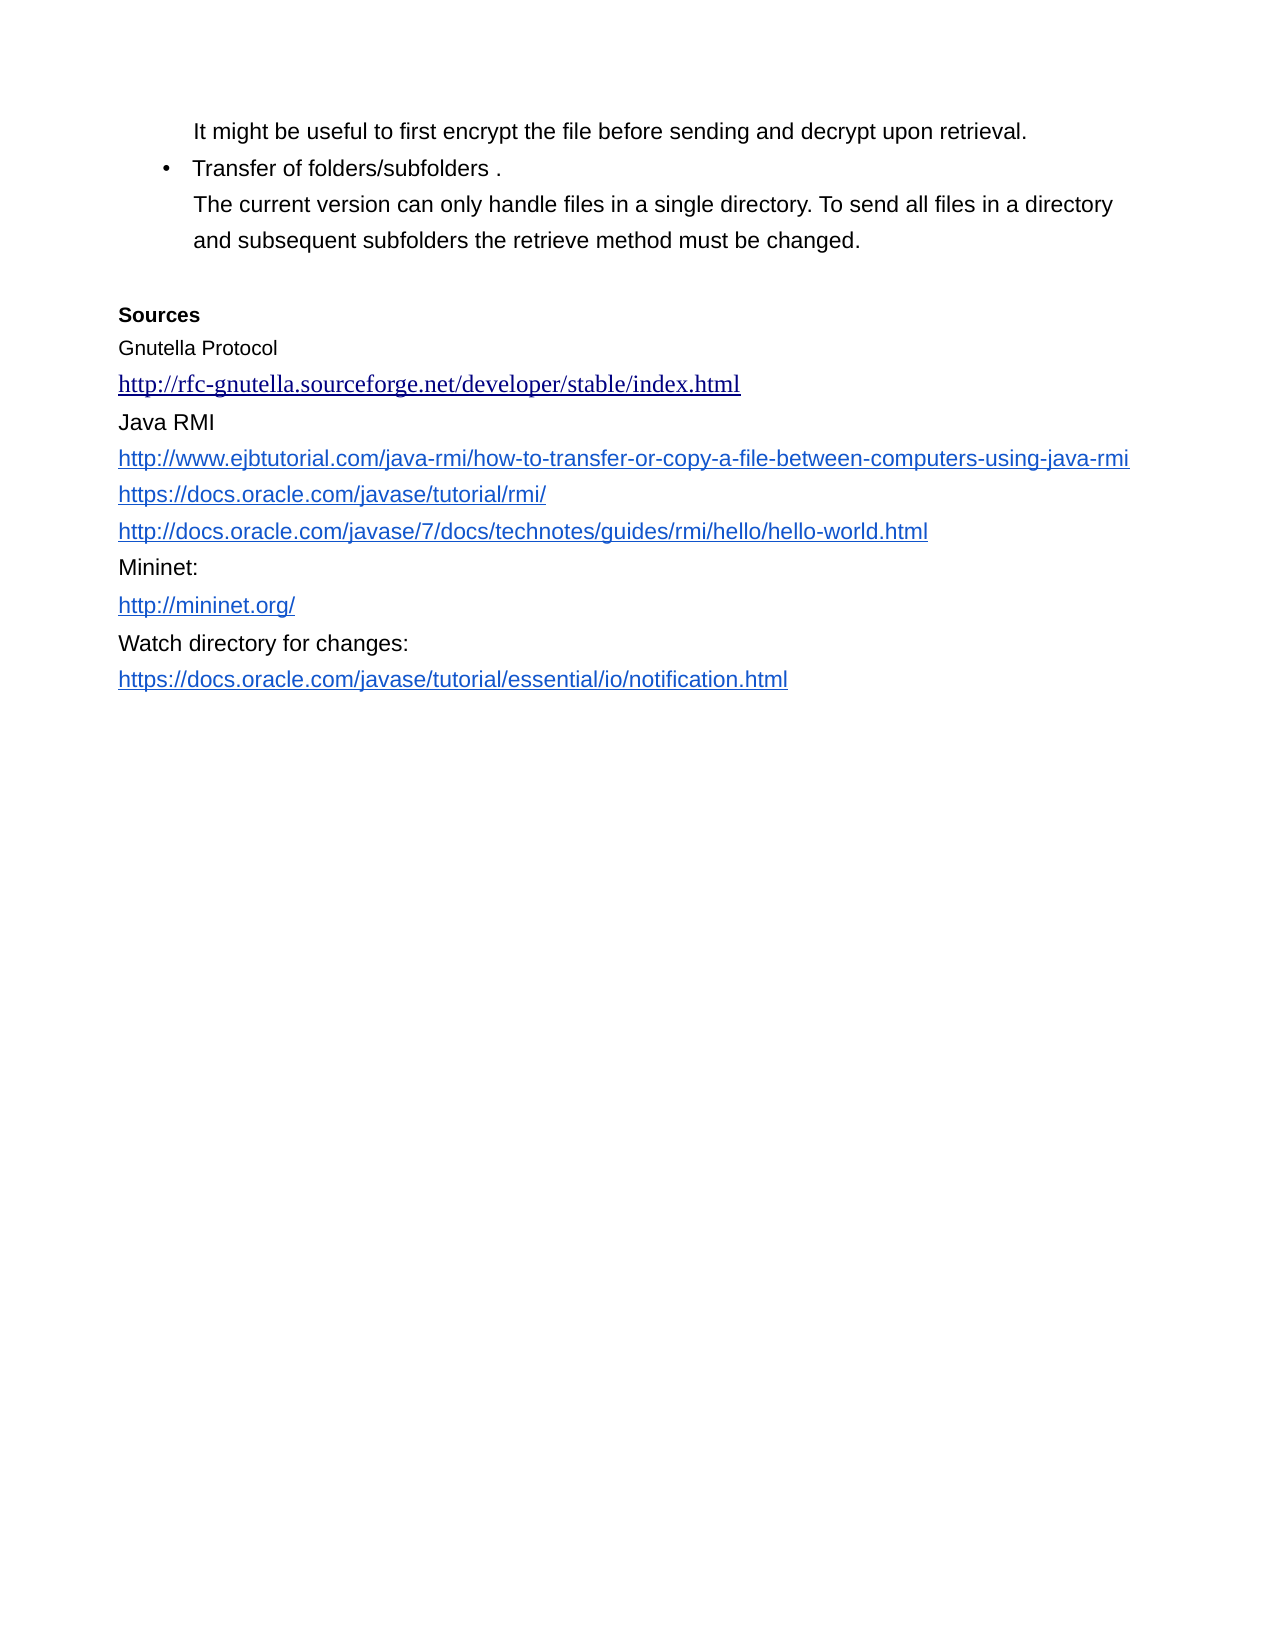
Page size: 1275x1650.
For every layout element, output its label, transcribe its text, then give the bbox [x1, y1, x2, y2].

text Gnutella Protocol [118, 336, 1157, 360]
text https://docs.oracle.com/javase/tutorial/rmi/ [118, 481, 1157, 508]
text Sources [118, 303, 1157, 327]
text http://docs.oracle.com/javase/7/docs/technotes/guides/rmi/hello/hello-world.html [118, 518, 1157, 544]
text The current version can only handle files in a single directory. To send all files in a directory and subsequent subfolders the retrieve method must be changed. [193, 191, 1157, 253]
text Java RMI [118, 409, 1157, 435]
text It might be useful to first encrypt the file before sending and decrypt upon retrieval. [193, 118, 1157, 144]
text http://rfc-gnutella.sourceforge.net/developer/stable/index.html [118, 369, 1157, 398]
list Transfer of folders/subfolders . [162, 154, 1157, 181]
text https://docs.oracle.com/javase/tutorial/essential/io/notification.html [118, 666, 1157, 693]
text http://www.ejbtutorial.com/java-rmi/how-to-transfer-or-copy-a-file-between-computers-using-java-rmi [118, 445, 1157, 471]
text Mininet: [118, 554, 1157, 581]
text http://mininet.org/ [118, 591, 1157, 619]
text Watch directory for changes: [118, 630, 1157, 656]
